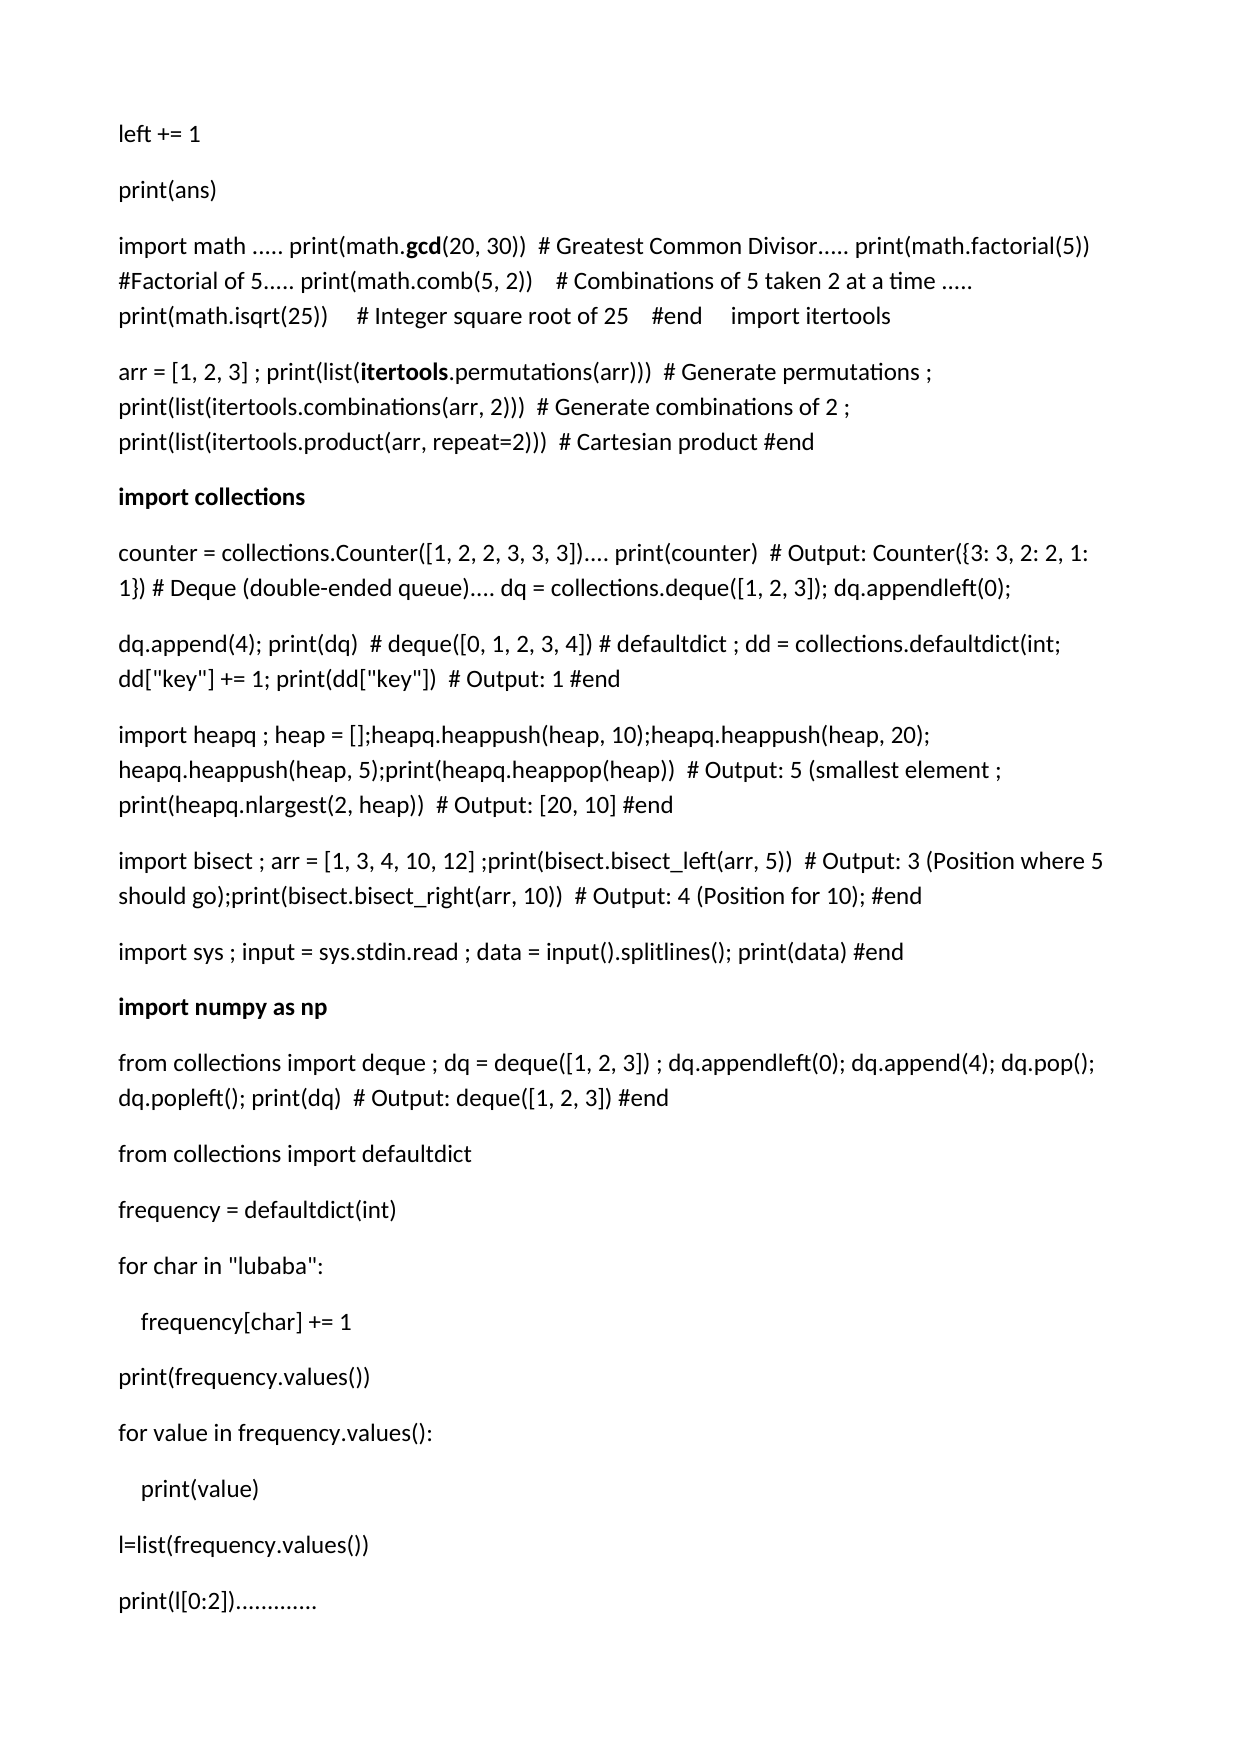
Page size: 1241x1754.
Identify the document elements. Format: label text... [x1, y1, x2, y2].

text dq.append(4); print(dq) # deque([0, 1, 2, 3, 4]) # defaultdict ; dd = collections.defaultdict(int; dd["key"] += 1; print(dd["key"]) # Output: 1 #end [118, 628, 1122, 694]
text from collections import deque ; dq = deque([1, 2, 3]) ; dq.appendleft(0); dq.append(4); dq.pop(); dq.popleft(); print(dq) # Output: deque([1, 2, 3]) #end [118, 1047, 1122, 1113]
text print(ans) [118, 174, 1122, 204]
text import numpy as np [118, 991, 1122, 1022]
text import collections [118, 481, 1122, 512]
text for value in frequency.values(): [118, 1417, 1122, 1448]
text import bisect ; arr = [1, 3, 4, 10, 12] ;print(bisect.bisect_left(arr, 5)) # Output: 3 (Position where 5 should go);print(bisect.bisect_right(arr, 10)) # Output: 4 (Position for 10); #end [118, 845, 1122, 910]
text print(l[0:2])............. [118, 1585, 1122, 1615]
text print(value) [118, 1473, 1122, 1504]
text print(frequency.values()) [118, 1361, 1122, 1392]
text import sys ; input = sys.stdin.read ; data = input().splitlines(); print(data) #end [118, 936, 1122, 966]
text l=list(frequency.values()) [118, 1529, 1122, 1559]
text import math ..... print(math.gcd(20, 30)) # Greatest Common Divisor..... print(math.factorial(5)) #Factorial of 5..... print(math.comb(5, 2)) # Combinations of 5 taken 2 at a time ..... print(math.isqrt(25)) # Integer square root of 25 #end import itertools [118, 230, 1122, 330]
text arr = [1, 2, 3] ; print(list(itertools.permutations(arr))) # Generate permutations ; print(list(itertools.combinations(arr, 2))) # Generate combinations of 2 ; print(list(itertools.product(arr, repeat=2))) # Cartesian product #end [118, 356, 1122, 456]
text import heapq ; heap = [];heapq.heappush(heap, 10);heapq.heappush(heap, 20); heapq.heappush(heap, 5);print(heapq.heappop(heap)) # Output: 5 (smallest element ; print(heapq.nlargest(2, heap)) # Output: [20, 10] #end [118, 719, 1122, 819]
text frequency = defaultdict(int) [118, 1194, 1122, 1224]
text for char in "lubaba": [118, 1250, 1122, 1280]
text left += 1 [118, 118, 1122, 149]
text frequency[char] += 1 [118, 1306, 1122, 1336]
text counter = collections.Counter([1, 2, 2, 3, 3, 3]).... print(counter) # Output: Counter({3: 3, 2: 2, 1: 1}) # Deque (double-ended queue).... dq = collections.deque([1, 2, 3]); dq.appendleft(0); [118, 537, 1122, 603]
text from collections import defaultdict [118, 1138, 1122, 1169]
